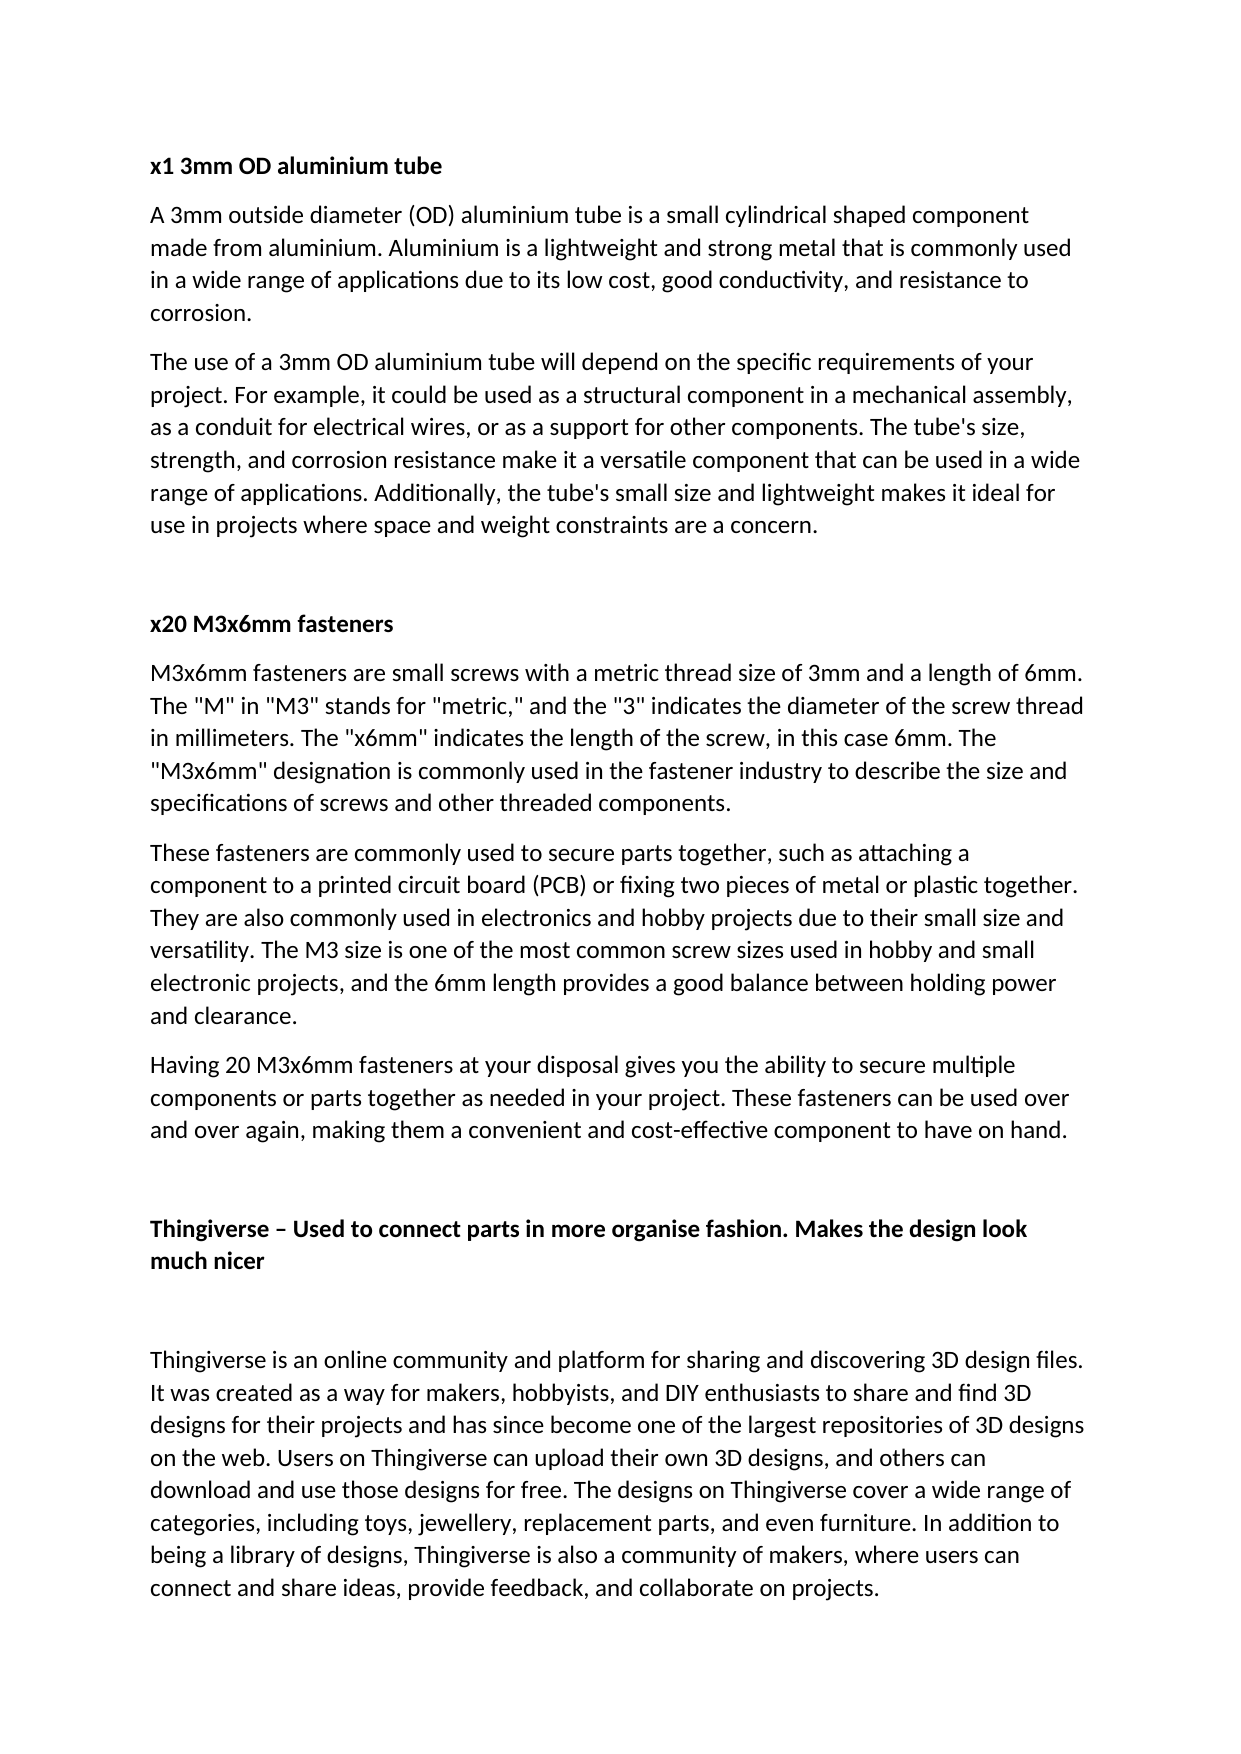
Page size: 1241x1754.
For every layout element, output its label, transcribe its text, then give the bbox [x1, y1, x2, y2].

text A 3mm outside diameter (OD) aluminium tube is a small cylindrical shaped component made from aluminium. Aluminium is a lightweight and strong metal that is commonly used in a wide range of applications due to its low cost, good conductivity, and resistance to corrosion. [150, 199, 1090, 328]
text x1 3mm OD aluminium tube [150, 150, 1090, 181]
text Thingiverse is an online community and platform for sharing and discovering 3D design files. It was created as a way for makers, hobbyists, and DIY enthusiasts to share and find 3D designs for their projects and has since become one of the largest repositories of 3D designs on the web. Users on Thingiverse can upload their own 3D designs, and others can download and use those designs for free. The designs on Thingiverse cover a wide range of categories, including toys, jewellery, replacement parts, and even furniture. In addition to being a library of designs, Thingiverse is also a community of makers, where users can connect and share ideas, provide feedback, and collaborate on projects. [150, 1344, 1090, 1603]
text x20 M3x6mm fasteners [150, 608, 1090, 638]
text Having 20 M3x6mm fasteners at your disposal gives you the ability to secure multiple components or parts together as needed in your project. These fasteners can be used over and over again, making them a convenient and cost-effective component to have on hand. [150, 1049, 1090, 1145]
text M3x6mm fasteners are small screws with a metric thread size of 3mm and a length of 6mm. The "M" in "M3" stands for "metric," and the "3" indicates the diameter of the screw thread in millimeters. The "x6mm" indicates the length of the screw, in this case 6mm. The "M3x6mm" designation is commonly used in the fastener industry to describe the size and specifications of screws and other threaded components. [150, 657, 1090, 818]
text These fasteners are commonly used to secure parts together, such as attaching a component to a printed circuit board (PCB) or fixing two pieces of metal or plastic together. They are also commonly used in electronics and hobby projects due to their small size and versatility. The M3 size is one of the most common screw sizes used in hobby and small electronic projects, and the 6mm length provides a good balance between holding power and clearance. [150, 837, 1090, 1030]
text Thingiverse – Used to connect parts in more organise fashion. Makes the design look much nicer [150, 1213, 1090, 1276]
text The use of a 3mm OD aluminium tube will depend on the specific requirements of your project. For example, it could be used as a structural component in a mechanical assembly, as a conduit for electrical wires, or as a support for other components. The tube's size, strength, and corrosion resistance make it a versatile component that can be used in a wide range of applications. Additionally, the tube's small size and lightweight makes it ideal for use in projects where space and weight constraints are a concern. [150, 346, 1090, 540]
